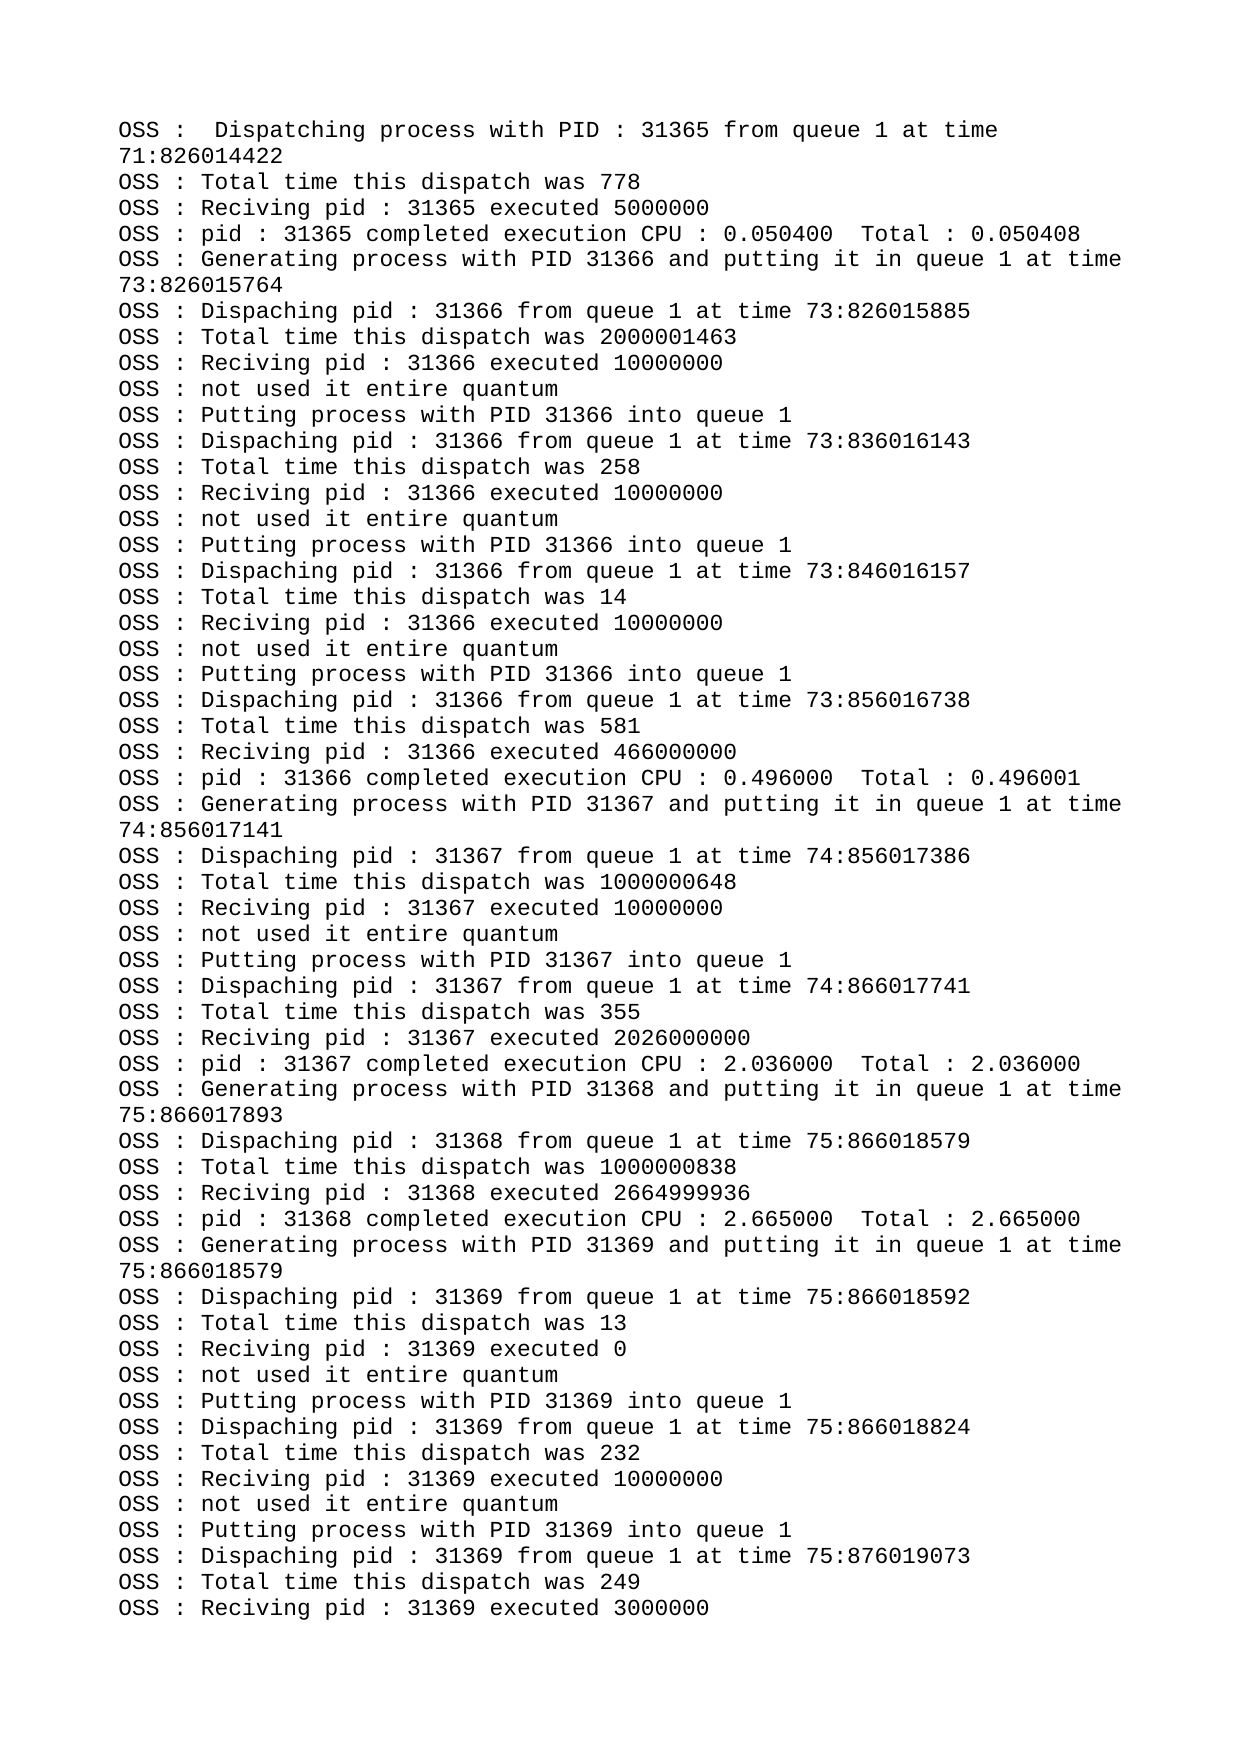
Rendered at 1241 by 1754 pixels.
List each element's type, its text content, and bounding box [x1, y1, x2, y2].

text OSS : Total time this dispatch was 581 [118, 715, 1122, 741]
text OSS : Total time this dispatch was 778 [118, 170, 1122, 196]
text OSS : Reciving pid : 31367 executed 2026000000 [118, 1026, 1122, 1052]
text OSS : Generating process with PID 31367 and putting it in queue 1 at time 74:856017141 [118, 792, 1122, 844]
text OSS : Total time this dispatch was 258 [118, 455, 1122, 481]
text OSS : Generating process with PID 31366 and putting it in queue 1 at time 73:826015764 [118, 248, 1122, 300]
text OSS : Reciving pid : 31369 executed 0 [118, 1337, 1122, 1363]
text OSS : Reciving pid : 31366 executed 10000000 [118, 611, 1122, 637]
text OSS : Reciving pid : 31369 executed 10000000 [118, 1467, 1122, 1493]
text OSS : Reciving pid : 31368 executed 2664999936 [118, 1182, 1122, 1207]
text OSS : Reciving pid : 31366 executed 466000000 [118, 741, 1122, 767]
text OSS : Putting process with PID 31366 into queue 1 [118, 533, 1122, 559]
text OSS : Putting process with PID 31367 into queue 1 [118, 948, 1122, 974]
text OSS : Dispaching pid : 31367 from queue 1 at time 74:856017386 [118, 844, 1122, 870]
text OSS : Total time this dispatch was 249 [118, 1571, 1122, 1597]
text OSS : Putting process with PID 31369 into queue 1 [118, 1389, 1122, 1415]
text OSS : Dispaching pid : 31368 from queue 1 at time 75:866018579 [118, 1130, 1122, 1156]
text OSS : Total time this dispatch was 13 [118, 1311, 1122, 1337]
text OSS : Reciving pid : 31366 executed 10000000 [118, 352, 1122, 377]
text OSS : Total time this dispatch was 232 [118, 1441, 1122, 1467]
text OSS : Total time this dispatch was 14 [118, 585, 1122, 611]
text OSS : not used it entire quantum [118, 1493, 1122, 1519]
text OSS : not used it entire quantum [118, 922, 1122, 948]
text OSS : Reciving pid : 31367 executed 10000000 [118, 896, 1122, 922]
text OSS : Total time this dispatch was 355 [118, 1000, 1122, 1026]
text OSS : Total time this dispatch was 1000000648 [118, 870, 1122, 896]
text OSS : not used it entire quantum [118, 377, 1122, 403]
text OSS : Dispatching process with PID : 31365 from queue 1 at time 71:826014422 [118, 118, 1122, 170]
text OSS : Putting process with PID 31366 into queue 1 [118, 663, 1122, 689]
text OSS : Total time this dispatch was 1000000838 [118, 1156, 1122, 1182]
text OSS : Dispaching pid : 31369 from queue 1 at time 75:866018592 [118, 1285, 1122, 1311]
text OSS : not used it entire quantum [118, 1363, 1122, 1389]
text OSS : not used it entire quantum [118, 507, 1122, 533]
text OSS : not used it entire quantum [118, 637, 1122, 663]
text OSS : Dispaching pid : 31366 from queue 1 at time 73:826015885 [118, 300, 1122, 326]
text OSS : Putting process with PID 31369 into queue 1 [118, 1519, 1122, 1545]
text OSS : Dispaching pid : 31369 from queue 1 at time 75:876019073 [118, 1545, 1122, 1571]
text OSS : Total time this dispatch was 2000001463 [118, 326, 1122, 352]
text OSS : Putting process with PID 31366 into queue 1 [118, 403, 1122, 429]
text OSS : Reciving pid : 31366 executed 10000000 [118, 481, 1122, 507]
text OSS : Dispaching pid : 31366 from queue 1 at time 73:856016738 [118, 689, 1122, 715]
text OSS : Reciving pid : 31369 executed 3000000 [118, 1597, 1122, 1622]
text OSS : pid : 31368 completed execution CPU : 2.665000 Total : 2.665000 [118, 1207, 1122, 1233]
text OSS : Dispaching pid : 31369 from queue 1 at time 75:866018824 [118, 1415, 1122, 1441]
text OSS : pid : 31367 completed execution CPU : 2.036000 Total : 2.036000 [118, 1052, 1122, 1078]
text OSS : Reciving pid : 31365 executed 5000000 [118, 196, 1122, 222]
text OSS : Dispaching pid : 31366 from queue 1 at time 73:846016157 [118, 559, 1122, 585]
text OSS : Generating process with PID 31368 and putting it in queue 1 at time 75:866017893 [118, 1078, 1122, 1130]
text OSS : Generating process with PID 31369 and putting it in queue 1 at time 75:866018579 [118, 1233, 1122, 1285]
text OSS : Dispaching pid : 31367 from queue 1 at time 74:866017741 [118, 974, 1122, 1000]
text OSS : Dispaching pid : 31366 from queue 1 at time 73:836016143 [118, 429, 1122, 455]
text OSS : pid : 31365 completed execution CPU : 0.050400 Total : 0.050408 [118, 222, 1122, 248]
text OSS : pid : 31366 completed execution CPU : 0.496000 Total : 0.496001 [118, 767, 1122, 792]
